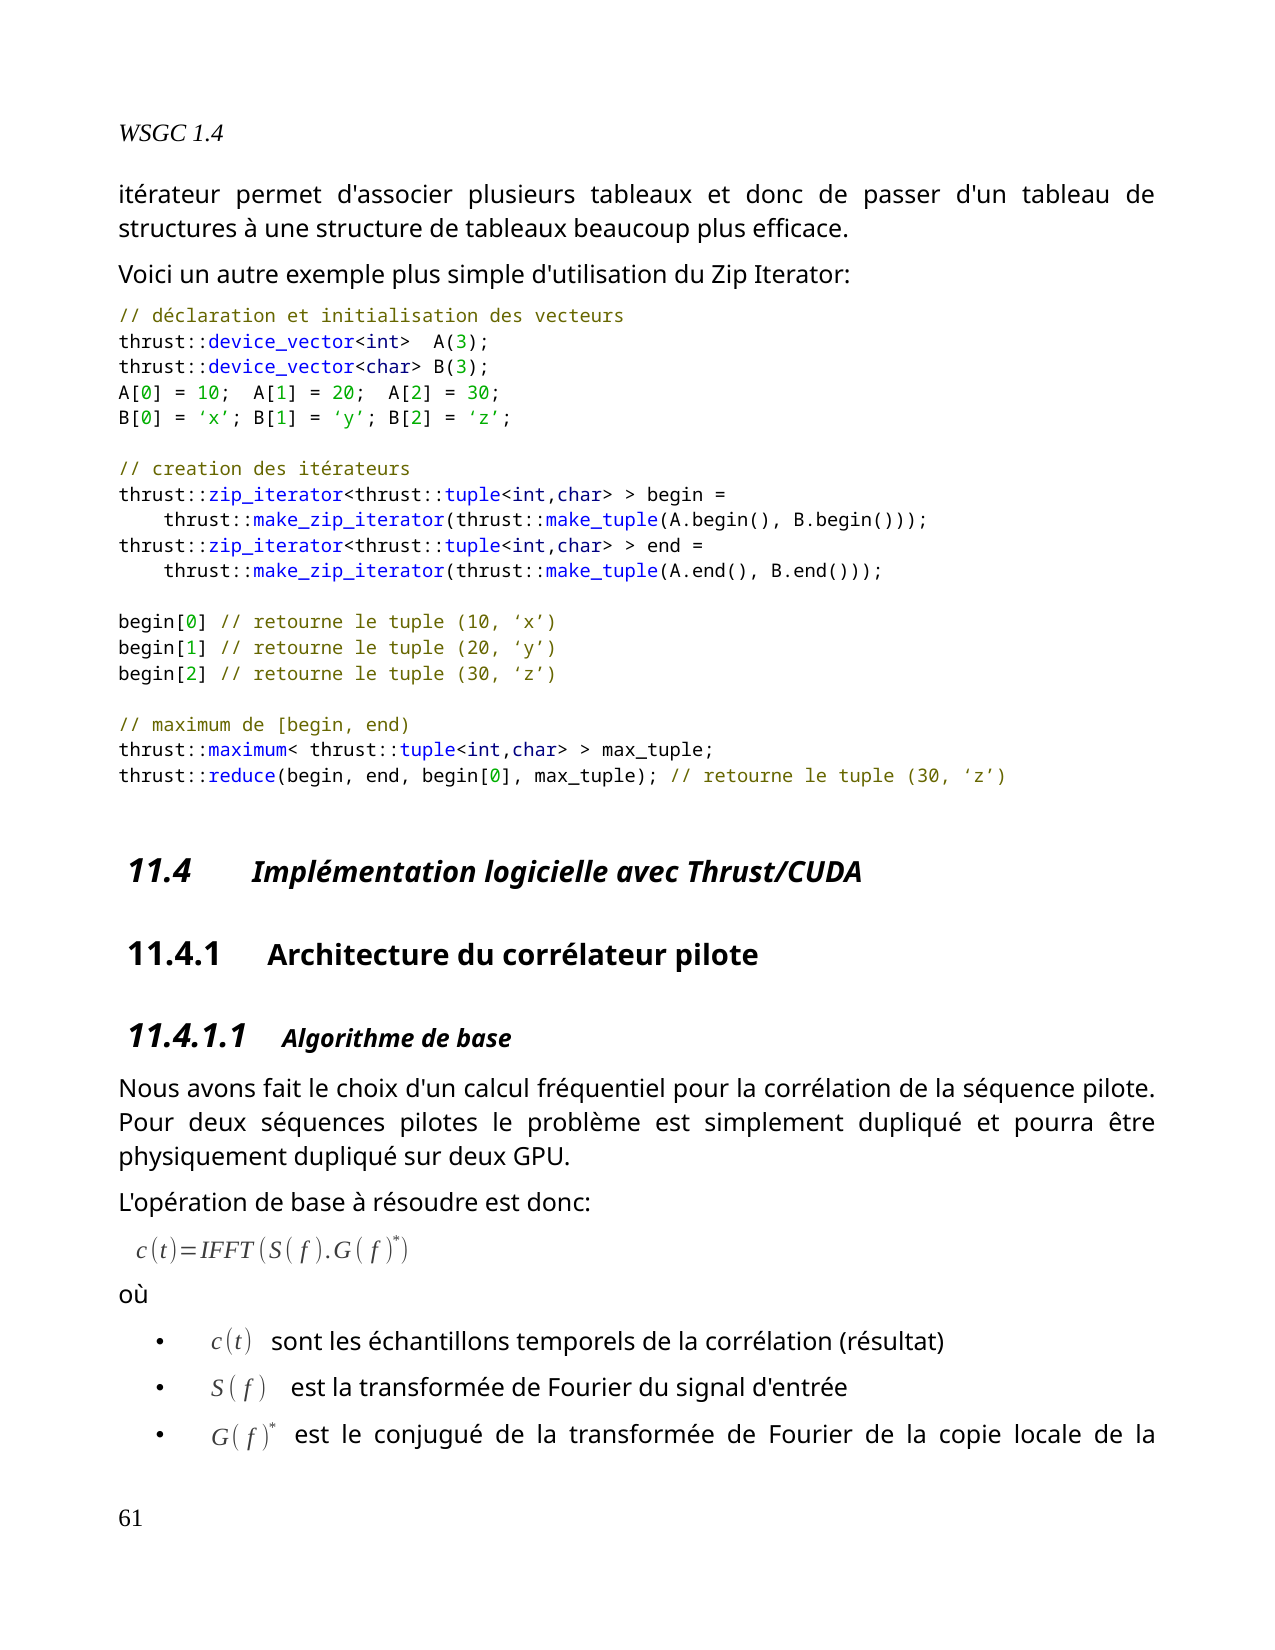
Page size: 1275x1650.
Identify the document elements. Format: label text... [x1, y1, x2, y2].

text begin[0] // retourne le tuple (10, ‘x’) [118, 609, 1157, 634]
text thrust::make_zip_iterator(thrust::make_tuple(A.end(), B.end())); [118, 558, 1157, 583]
list sont les échantillons temporels de la corrélation (résultat) [156, 1323, 1157, 1358]
text // creation des itérateurs [118, 456, 1157, 481]
text thrust::make_zip_iterator(thrust::make_tuple(A.begin(), B.begin())); [118, 507, 1157, 532]
subtitle Implémentation logicielle avec Thrust/CUDA [118, 846, 1157, 892]
text begin[2] // retourne le tuple (30, ‘z’) [118, 660, 1157, 685]
list est la transformée de Fourier du signal d'entrée [156, 1370, 1157, 1404]
list est le conjugué de la transformée de Fourier de la copie locale de la [156, 1417, 1157, 1452]
text itérateur permet d'associer plusieurs tableaux et donc de passer d'un tableau de structures à une structure de tableaux beaucoup plus efficace. [118, 176, 1157, 244]
text thrust::zip_iterator<thrust::tuple<int,char> > end = [118, 532, 1157, 558]
subtitle Architecture du corrélateur pilote [118, 929, 1157, 975]
text Voici un autre exemple plus simple d'utilisation du Zip Iterator: [118, 256, 1157, 291]
text Nous avons fait le choix d'un calcul fréquentiel pour la corrélation de la séquence pilote. Pour deux séquences pilotes le problème est simplement dupliqué et pourra être physiquement dupliqué sur deux GPU. [118, 1070, 1157, 1172]
text thrust::zip_iterator<thrust::tuple<int,char> > begin = [118, 481, 1157, 507]
text thrust::device_vector<int> A(3); [118, 328, 1157, 353]
text L'opération de base à résoudre est donc: [118, 1185, 1157, 1219]
text A[0] = 10; A[1] = 20; A[2] = 30; [118, 379, 1157, 404]
subtitle Algorithme de base [118, 1012, 1157, 1058]
text thrust::reduce(begin, end, begin[0], max_tuple); // retourne le tuple (30, ‘z’) [118, 762, 1157, 787]
text begin[1] // retourne le tuple (20, ‘y’) [118, 634, 1157, 660]
text B[0] = ‘x’; B[1] = ‘y’; B[2] = ‘z’; [118, 404, 1157, 430]
text // maximum de [begin, end) [118, 711, 1157, 736]
text où [118, 1277, 1157, 1311]
text // déclaration et initialisation des vecteurs [118, 302, 1157, 328]
text thrust::device_vector<char> B(3); [118, 353, 1157, 379]
text thrust::maximum< thrust::tuple<int,char> > max_tuple; [118, 736, 1157, 762]
